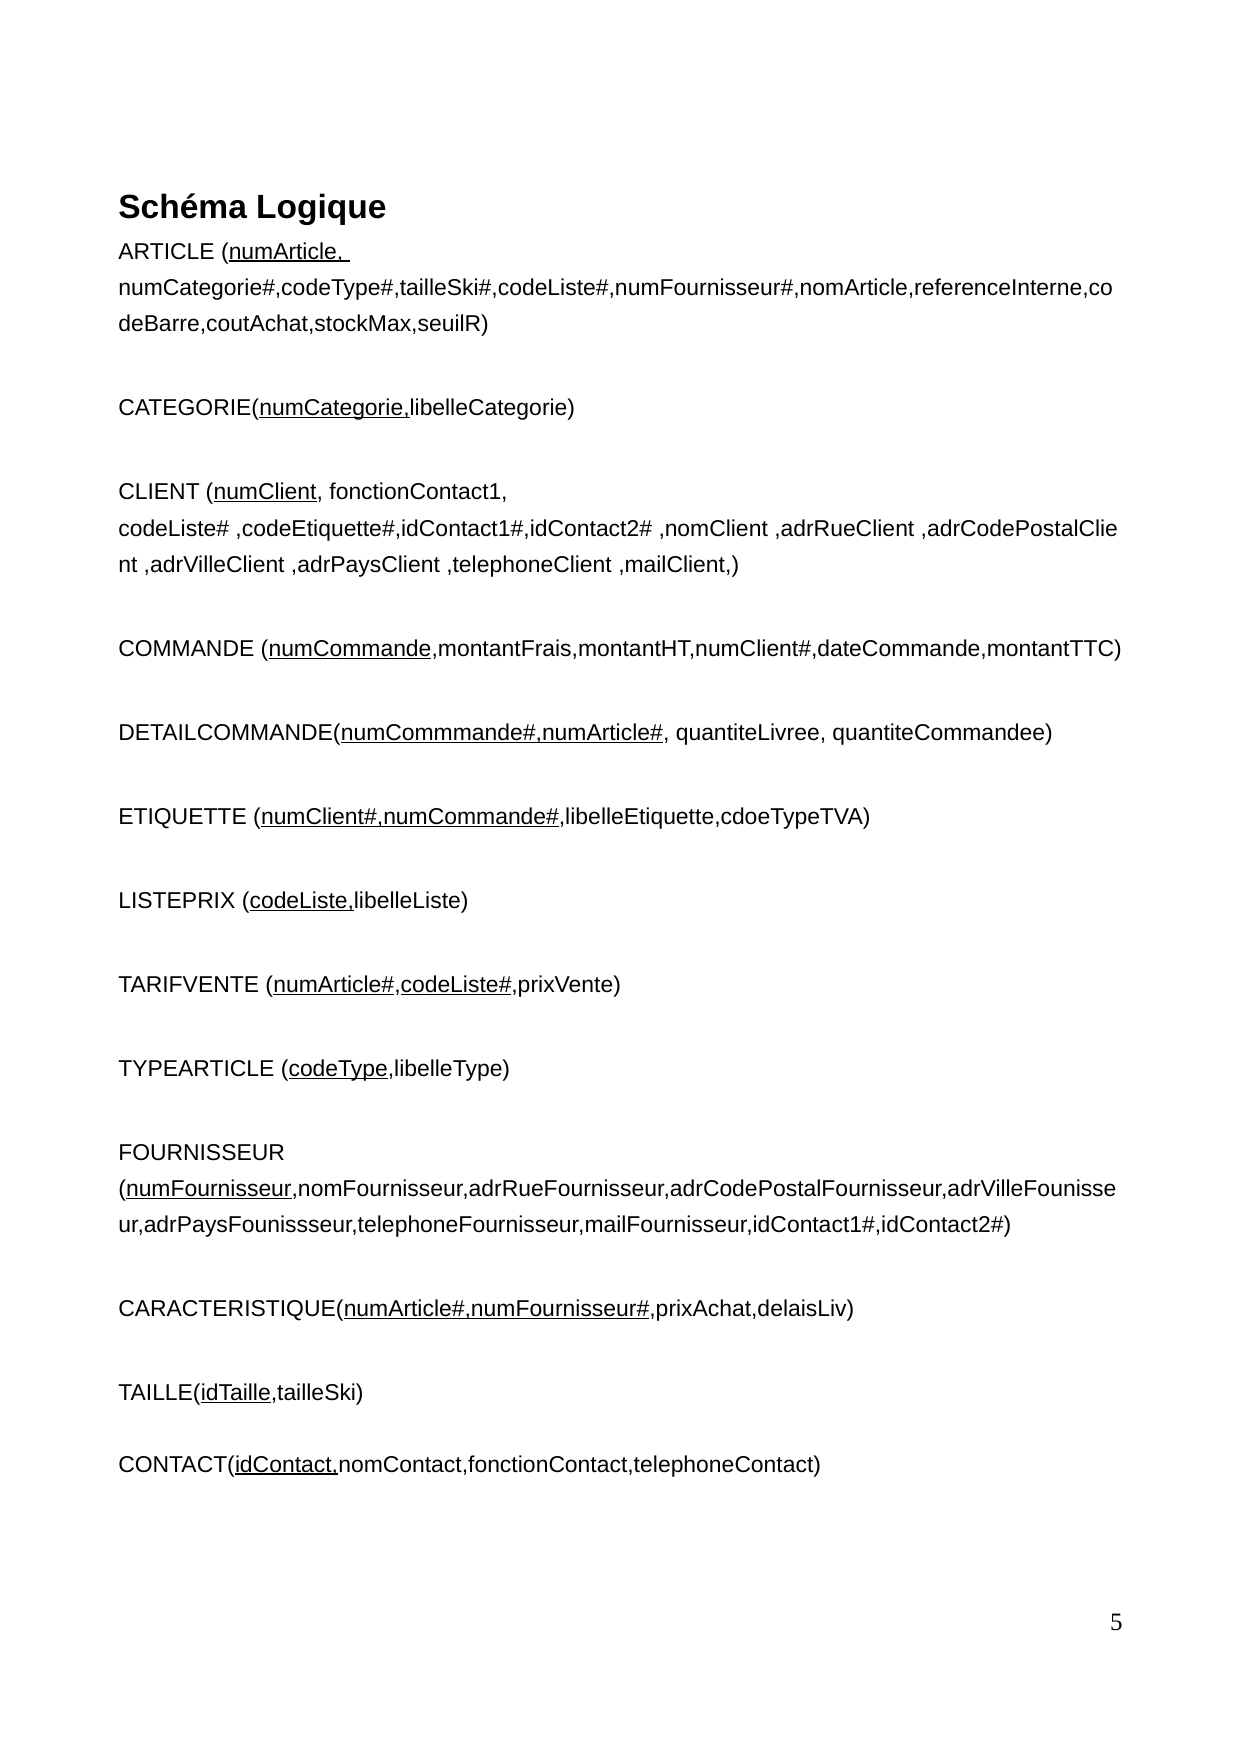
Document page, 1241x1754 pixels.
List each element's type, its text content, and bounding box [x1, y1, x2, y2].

text FOURNISSEUR (numFournisseur,nomFournisseur,adrRueFournisseur,adrCodePostalFournisseur,adrVilleFounisseur,adrPaysFounissseur,telephoneFournisseur,mailFournisseur,idContact1#,idContact2#) [118, 1139, 1122, 1238]
text CATEGORIE(numCategorie,libelleCategorie) [118, 394, 1122, 421]
text TYPEARTICLE (codeType,libelleType) [118, 1055, 1122, 1081]
text ARTICLE (numArticle, numCategorie#,codeType#,tailleSki#,codeListe#,numFournisseur#,nomArticle,referenceInterne,codeBarre,coutAchat,stockMax,seuilR) [118, 238, 1122, 337]
text TAILLE(idTaille,tailleSki) [118, 1379, 1122, 1406]
text COMMANDE (numCommande,montantFrais,montantHT,numClient#,dateCommande,montantTTC) [118, 635, 1122, 661]
text CLIENT (numClient, fonctionContact1, codeListe# ,codeEtiquette#,idContact1#,idContact2# ,nomClient ,adrRueClient ,adrCodePostalClient ,adrVilleClient ,adrPaysClient ,telephoneClient ,mailClient,) [118, 478, 1122, 577]
text DETAILCOMMANDE(numCommmande#,numArticle#, quantiteLivree, quantiteCommandee) [118, 719, 1122, 745]
text CONTACT(idContact,nomContact,fonctionContact,telephoneContact) [118, 1416, 1122, 1477]
text ETIQUETTE (numClient#,numCommande#,libelleEtiquette,cdoeTypeTVA) [118, 803, 1122, 829]
text CARACTERISTIQUE(numArticle#,numFournisseur#,prixAchat,delaisLiv) [118, 1295, 1122, 1322]
subtitle Schéma Logique [118, 187, 1122, 225]
text TARIFVENTE (numArticle#,codeListe#,prixVente) [118, 971, 1122, 997]
text LISTEPRIX (codeListe,libelleListe) [118, 887, 1122, 913]
